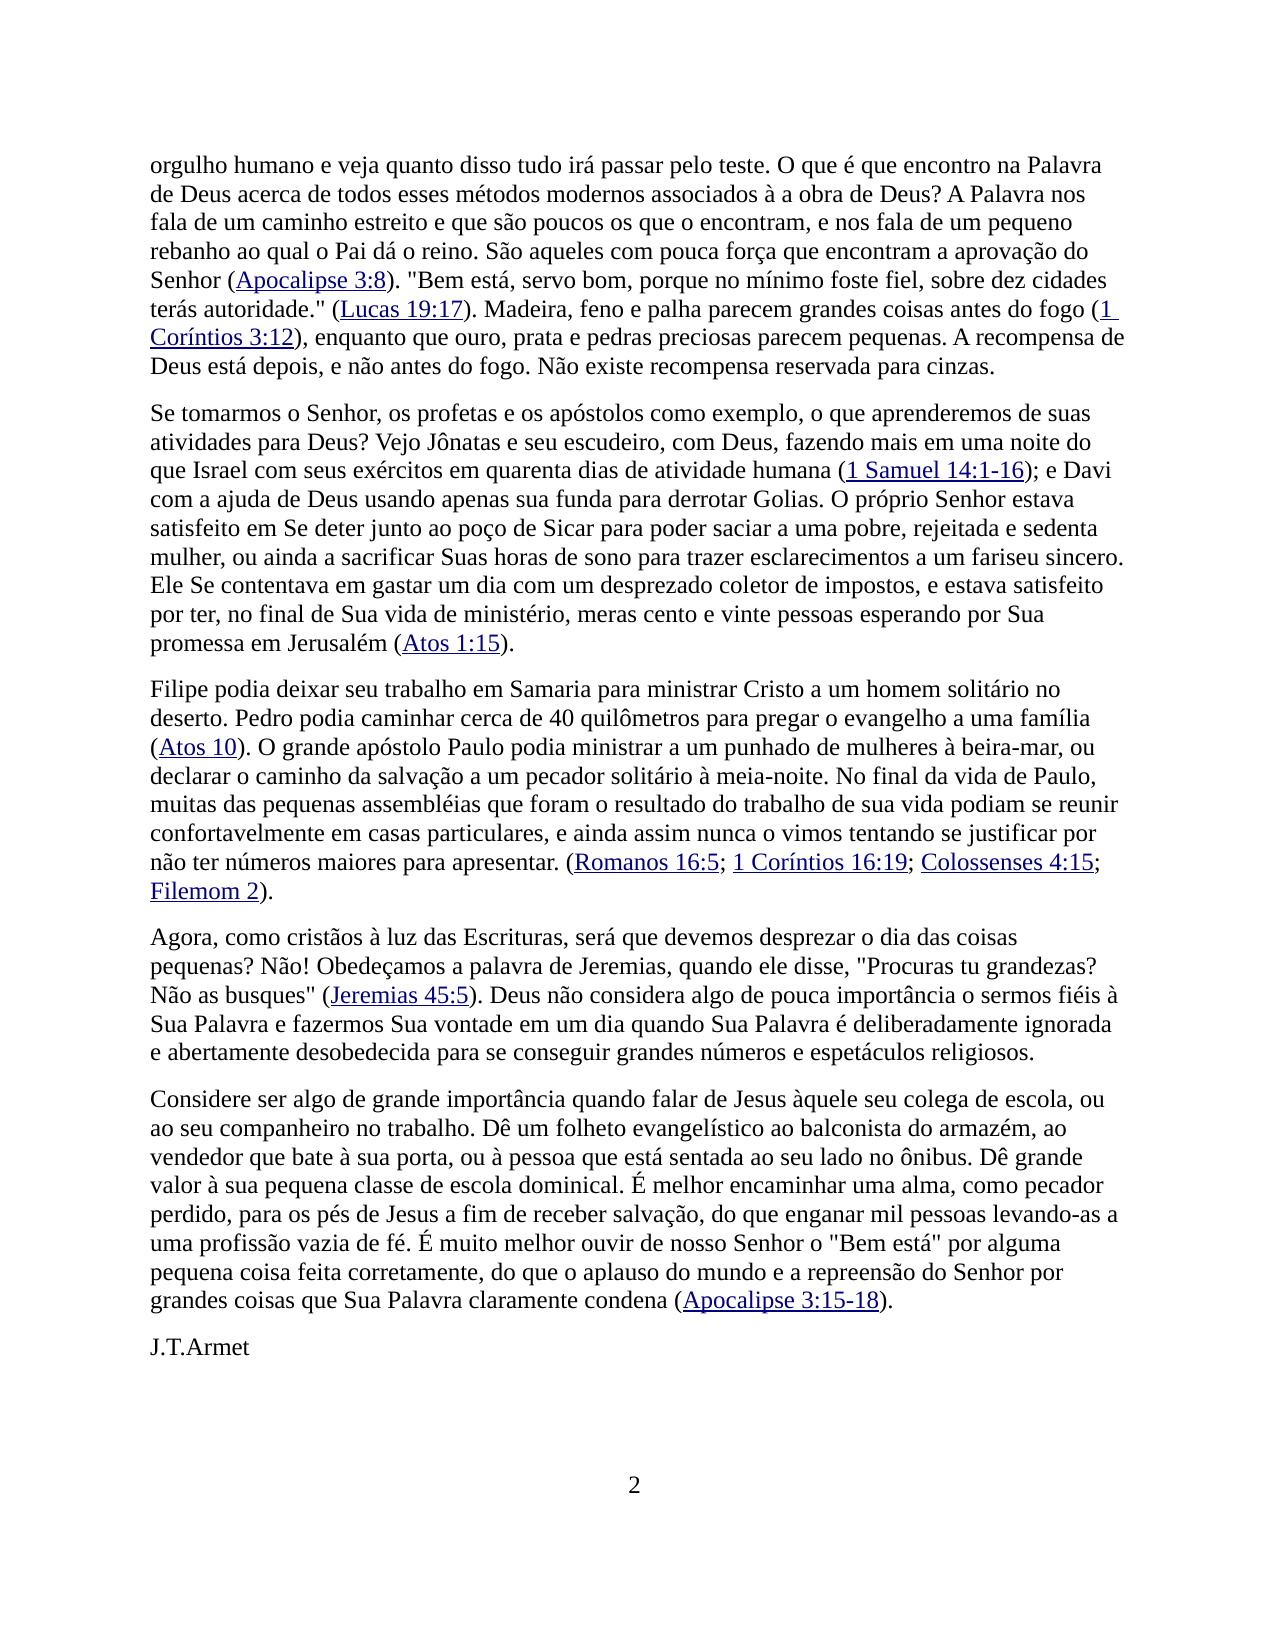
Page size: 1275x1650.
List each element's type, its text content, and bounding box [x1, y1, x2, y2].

text Agora, como cristãos à luz das Escrituras, será que devemos desprezar o dia das coisas pequenas? Não! Obedeçamos a palavra de Jeremias, quando ele disse, "Procuras tu grandezas? Não as busques" (Jeremias 45:5). Deus não considera algo de pouca importância o sermos fiéis à Sua Palavra e fazermos Sua vontade em um dia quando Sua Palavra é deliberadamente ignorada e abertamente desobedecida para se conseguir grandes números e espetáculos religiosos. [150, 922, 1125, 1066]
text orgulho humano e veja quanto disso tudo irá passar pelo teste. O que é que encontro na Palavra de Deus acerca de todos esses métodos modernos associados à a obra de Deus? A Palavra nos fala de um caminho estreito e que são poucos os que o encontram, e nos fala de um pequeno rebanho ao qual o Pai dá o reino. São aqueles com pouca força que encontram a aprovação do Senhor (Apocalipse 3:8). "Bem está, servo bom, porque no mínimo foste fiel, sobre dez cidades terás autoridade." (Lucas 19:17). Madeira, feno e palha parecem grandes coisas antes do fogo (1 Coríntios 3:12), enquanto que ouro, prata e pedras preciosas parecem pequenas. A recompensa de Deus está depois, e não antes do fogo. Não existe recompensa reservada para cinzas. [150, 150, 1125, 380]
text Filipe podia deixar seu trabalho em Samaria para ministrar Cristo a um homem solitário no deserto. Pedro podia caminhar cerca de 40 quilômetros para pregar o evangelho a uma família (Atos 10). O grande apóstolo Paulo podia ministrar a um punhado de mulheres à beira-mar, ou declarar o caminho da salvação a um pecador solitário à meia-noite. No final da vida de Paulo, muitas das pequenas assembléias que foram o resultado do trabalho de sua vida podiam se reunir confortavelmente em casas particulares, e ainda assim nunca o vimos tentando se justificar por não ter números maiores para apresentar. (Romanos 16:5; 1 Coríntios 16:19; Colossenses 4:15; Filemom 2). [150, 674, 1125, 904]
text J.T.Armet [150, 1332, 1125, 1361]
text Se tomarmos o Senhor, os profetas e os apóstolos como exemplo, o que aprenderemos de suas atividades para Deus? Vejo Jônatas e seu escudeiro, com Deus, fazendo mais em uma noite do que Israel com seus exércitos em quarenta dias de atividade humana (1 Samuel 14:1-16); e Davi com a ajuda de Deus usando apenas sua funda para derrotar Golias. O próprio Senhor estava satisfeito em Se deter junto ao poço de Sicar para poder saciar a uma pobre, rejeitada e sedenta mulher, ou ainda a sacrificar Suas horas de sono para trazer esclarecimentos a um fariseu sincero. Ele Se contentava em gastar um dia com um desprezado coletor de impostos, e estava satisfeito por ter, no final de Sua vida de ministério, meras cento e vinte pessoas esperando por Sua promessa em Jerusalém (Atos 1:15). [150, 398, 1125, 657]
text Considere ser algo de grande importância quando falar de Jesus àquele seu colega de escola, ou ao seu companheiro no trabalho. Dê um folheto evangelístico ao balconista do armazém, ao vendedor que bate à sua porta, ou à pessoa que está sentada ao seu lado no ônibus. Dê grande valor à sua pequena classe de escola dominical. É melhor encaminhar uma alma, como pecador perdido, para os pés de Jesus a fim de receber salvação, do que enganar mil pessoas levando-as a uma profissão vazia de fé. É muito melhor ouvir de nosso Senhor o "Bem está" por alguma pequena coisa feita corretamente, do que o aplauso do mundo e a repreensão do Senhor por grandes coisas que Sua Palavra claramente condena (Apocalipse 3:15-18). [150, 1084, 1125, 1314]
